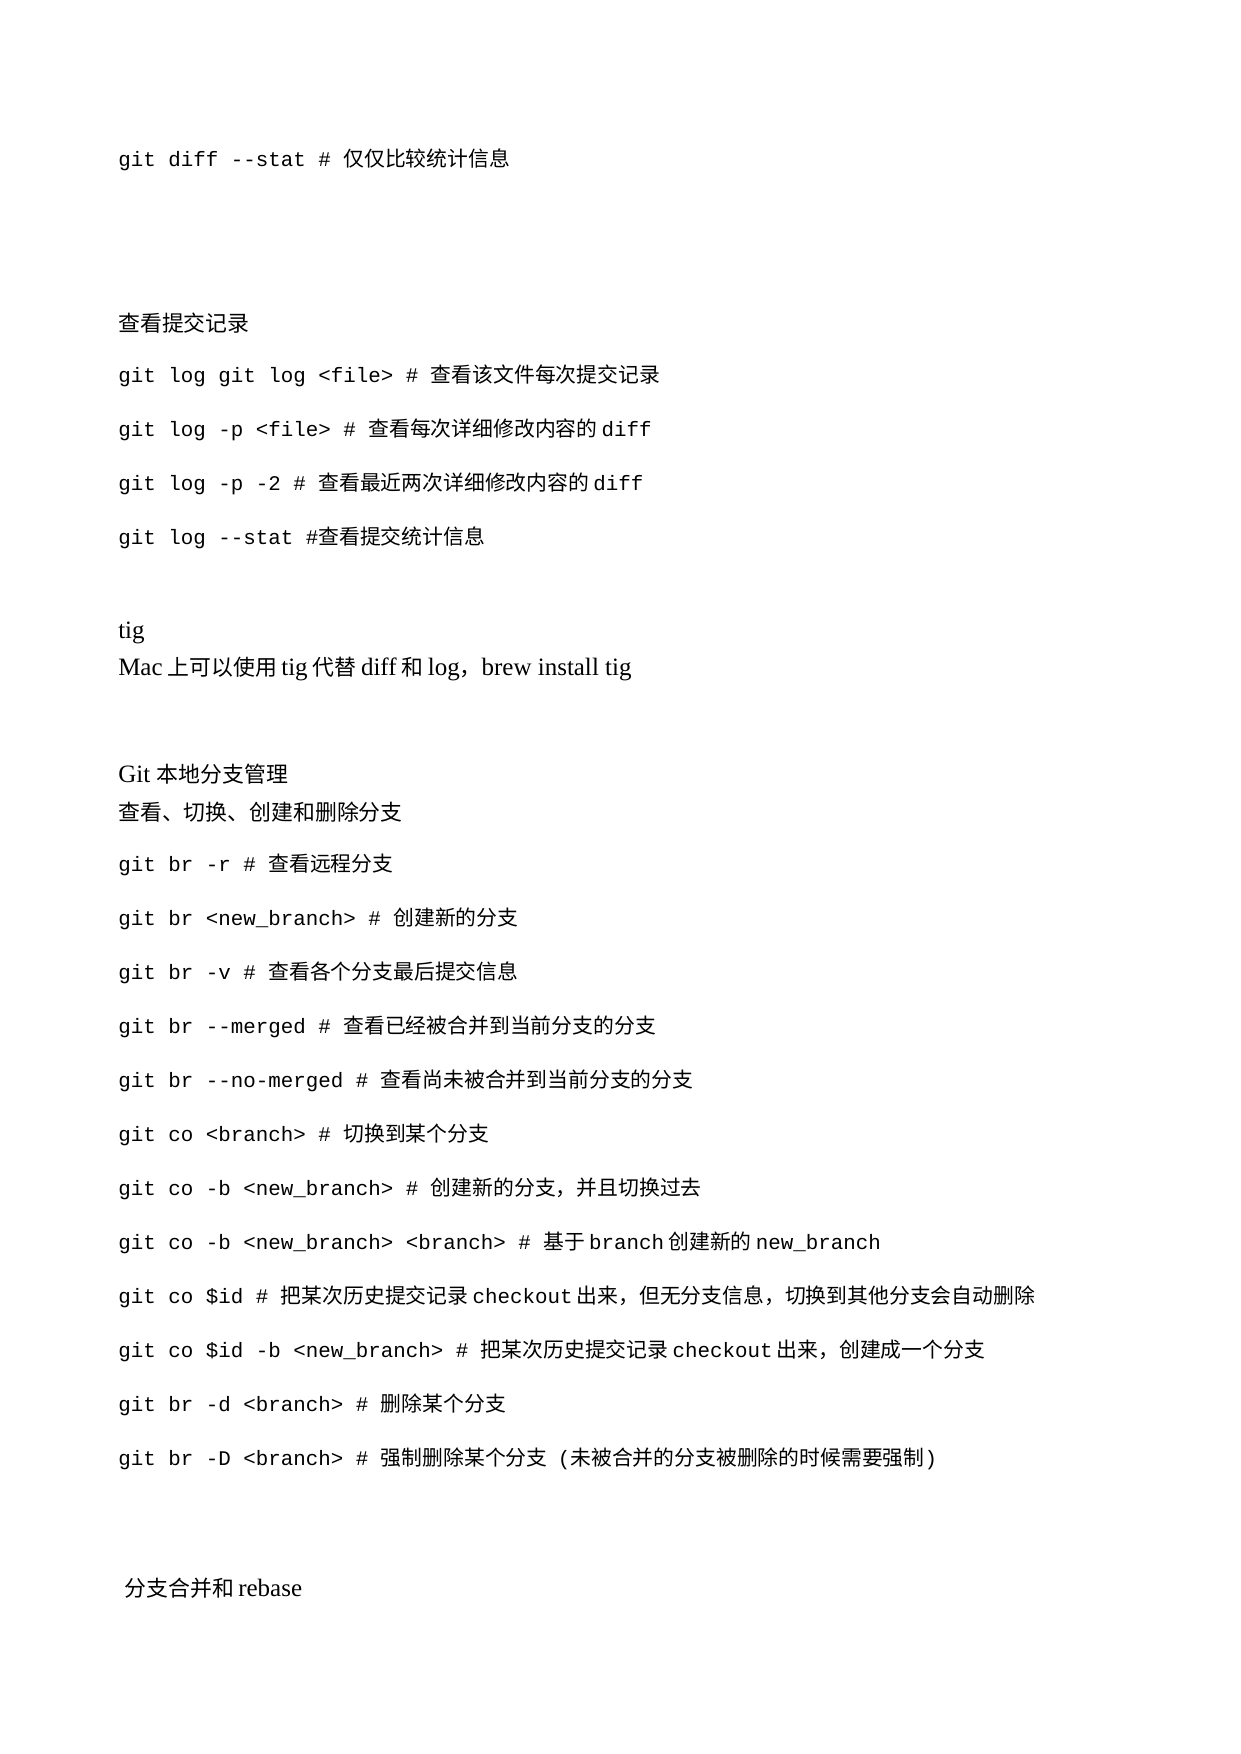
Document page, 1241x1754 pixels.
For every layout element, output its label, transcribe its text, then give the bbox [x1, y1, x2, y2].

text tig Mac上可以使用tig代替diff和log，brew install tig Git 本地分支管理 查看、切换、创建和删除分支 [118, 580, 1122, 826]
text 分支合并和rebase [118, 1502, 1122, 1603]
text git br --merged # 查看已经被合并到当前分支的分支 [118, 1009, 1122, 1039]
text git log -p -2 # 查看最近两次详细修改内容的diff [118, 466, 1122, 497]
text git log git log <file> # 查看该文件每次提交记录 [118, 358, 1122, 388]
text git co -b <new_branch> <branch> # 基于branch创建新的new_branch [118, 1225, 1122, 1256]
text git br -v # 查看各个分支最后提交信息 [118, 955, 1122, 986]
text git log -p <file> # 查看每次详细修改内容的diff [118, 412, 1122, 443]
text git co <branch> # 切换到某个分支 [118, 1117, 1122, 1148]
text git br -d <branch> # 删除某个分支 [118, 1388, 1122, 1418]
text git co -b <new_branch> # 创建新的分支，并且切换过去 [118, 1171, 1122, 1202]
text 查看提交记录 [118, 202, 1122, 337]
text git br -r # 查看远程分支 [118, 847, 1122, 877]
text git br -D <branch> # 强制删除某个分支 (未被合并的分支被删除的时候需要强制) [118, 1442, 1122, 1472]
text git log --stat #查看提交统计信息 [118, 520, 1122, 551]
text git br <new_branch> # 创建新的分支 [118, 901, 1122, 931]
text git co $id -b <new_branch> # 把某次历史提交记录checkout出来，创建成一个分支 [118, 1333, 1122, 1364]
text git br --no-merged # 查看尚未被合并到当前分支的分支 [118, 1063, 1122, 1094]
text git co $id # 把某次历史提交记录checkout出来，但无分支信息，切换到其他分支会自动删除 [118, 1279, 1122, 1310]
text git diff --stat # 仅仅比较统计信息 [118, 142, 1122, 172]
